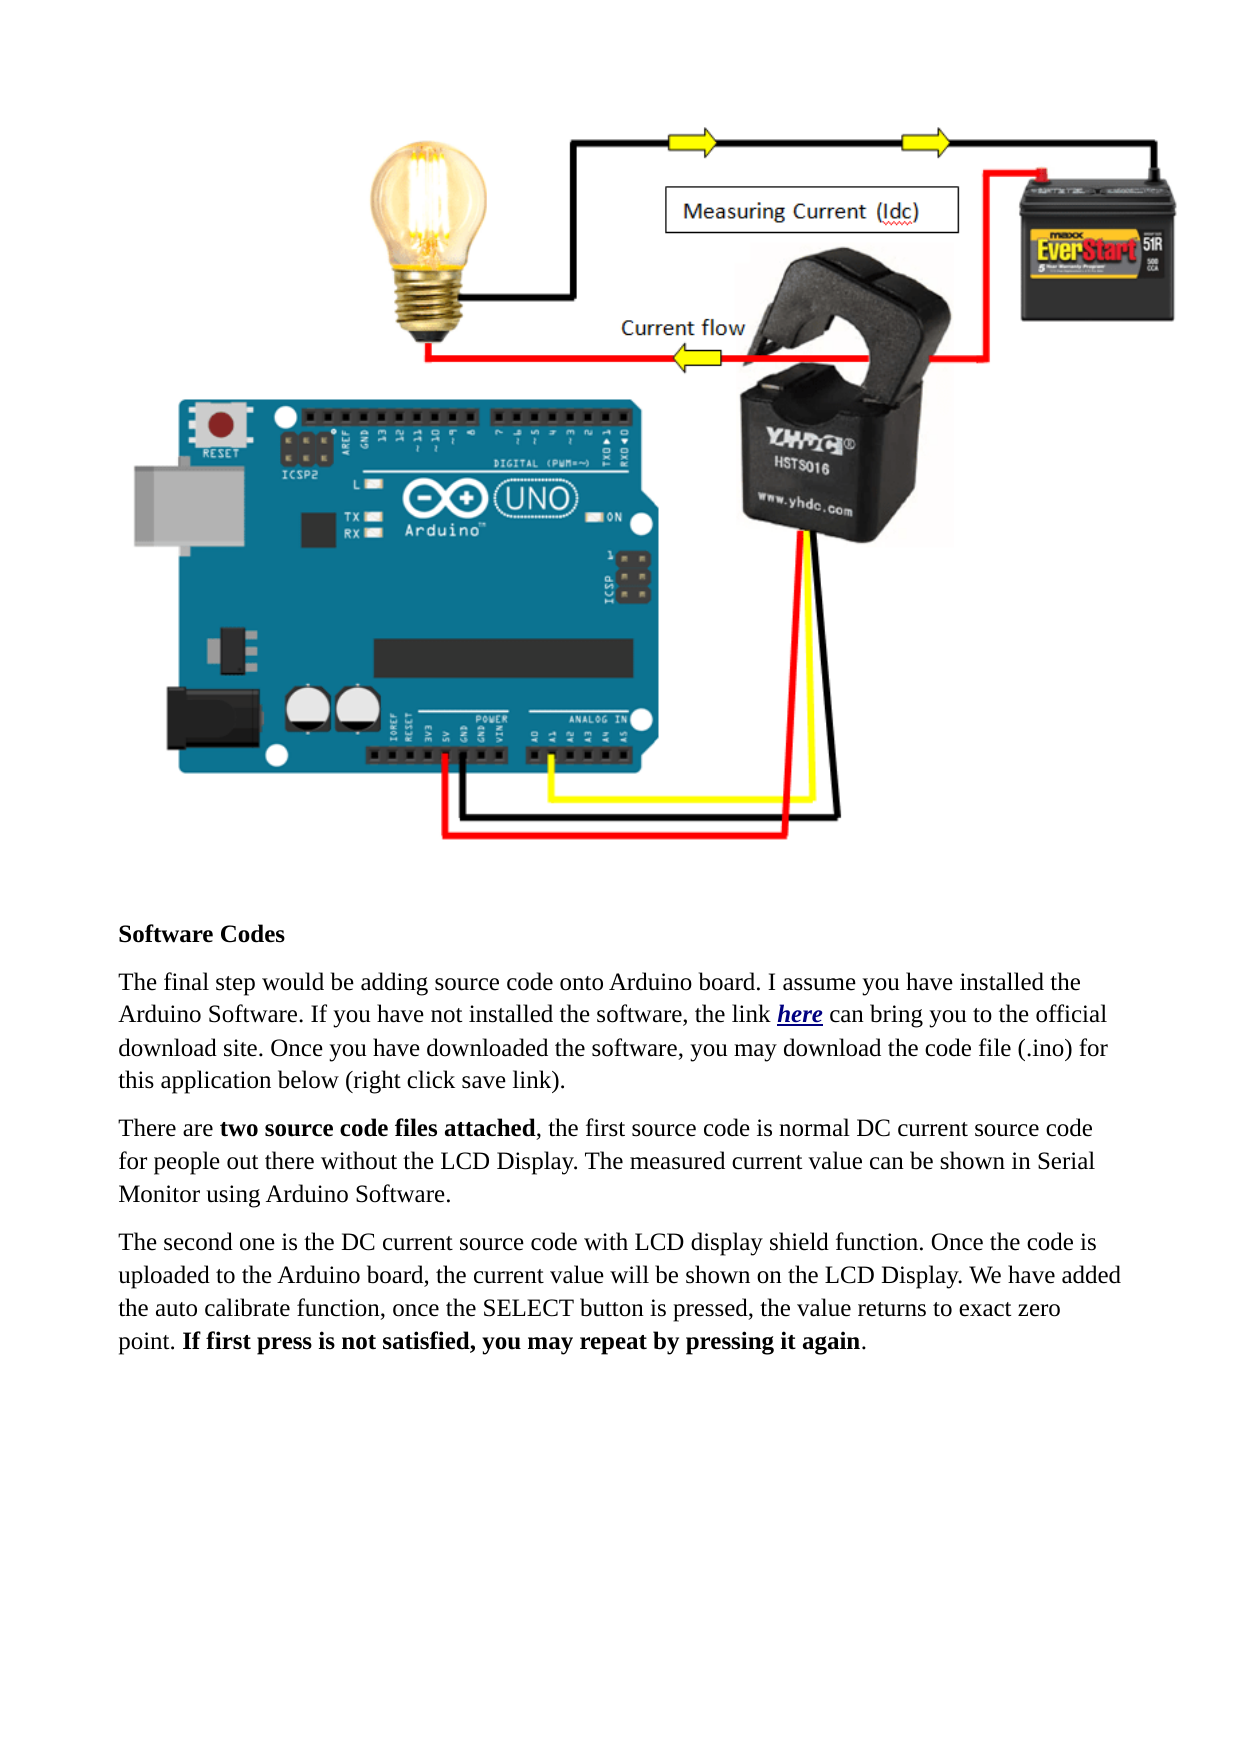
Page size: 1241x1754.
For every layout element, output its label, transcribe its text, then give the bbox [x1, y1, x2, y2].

text The second one is the DC current source code with LCD display shield function. Once the code is uploaded to the Arduino board, the current value will be shown on the LCD Display. We have added the auto calibrate function, once the SELECT button is pressed, the value returns to exact zero point. If first press is not satisfied, you may repeat by pressing it again. [118, 1227, 1122, 1355]
text Software Codes [118, 919, 1122, 948]
text There are two source code files attached, the first source code is normal DC current source code for people out there without the LCD Display. The measured current value can be shown in Serial Monitor using Arduino Software. [118, 1113, 1122, 1208]
picture [118, 118, 1241, 853]
text The final step would be adding source code onto Arduino board. I assume you have installed the Arduino Software. If you have not installed the software, the link here can bring you to the official download site. Once you have downloaded the software, you may download the code file (.ino) for this application below (right click save link). [118, 967, 1122, 1094]
